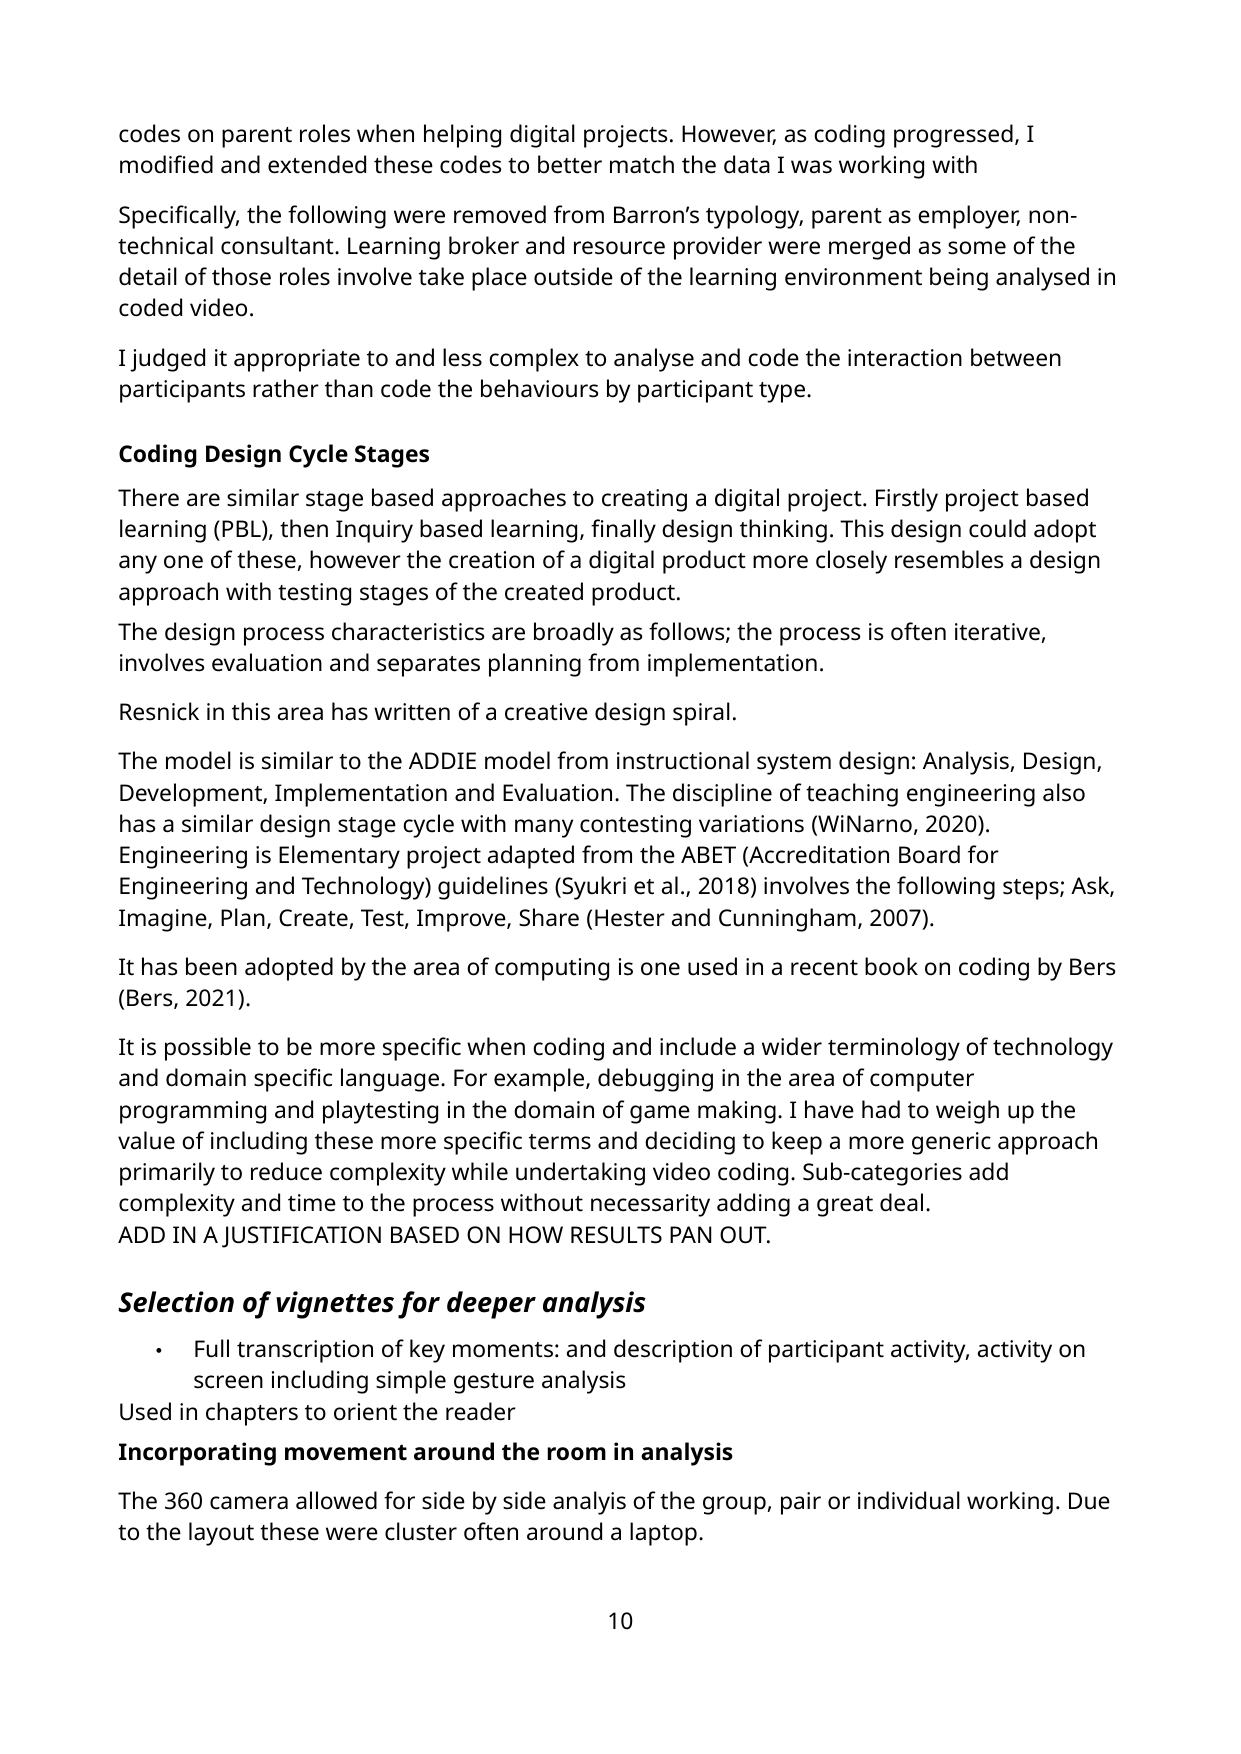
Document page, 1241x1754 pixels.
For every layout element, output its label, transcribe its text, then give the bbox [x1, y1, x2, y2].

subtitle Coding Design Cycle Stages [118, 438, 1122, 469]
text Specifically, the following were removed from Barron’s typology, parent as employer, non-technical consultant. Learning broker and resource provider were merged as some of the detail of those roles involve take place outside of the learning environment being analysed in coded video. [118, 198, 1122, 323]
text The 360 camera allowed for side by side analyis of the group, pair or individual working. Due to the layout these were cluster often around a laptop. [118, 1485, 1122, 1547]
text There are similar stage based approaches to creating a digital project. Firstly project based learning (PBL), then Inquiry based learning, finally design thinking. This design could adopt any one of these, however the creation of a digital product more closely resembles a design approach with testing stages of the created product. [118, 482, 1122, 607]
text The design process characteristics are broadly as follows; the process is often iterative, involves evaluation and separates planning from implementation. [118, 616, 1122, 678]
text The model is similar to the ADDIE model from instructional system design: Analysis, Design, Development, Implementation and Evaluation. The discipline of teaching engineering also has a similar design stage cycle with many contesting variations (Wi̇Narno, 2020). Engineering is Elementary project adapted from the ABET (Accreditation Board for Engineering and Technology) guidelines (Syukri et al., 2018) involves the following steps; Ask, Imagine, Plan, Create, Test, Improve, Share (Hester and Cunningham, 2007). [118, 745, 1122, 933]
text It has been adopted by the area of computing is one used in a recent book on coding by Bers (Bers, 2021). [118, 951, 1122, 1013]
text codes on parent roles when helping digital projects. However, as coding progressed, I modified and extended these codes to better match the data I was working with [118, 118, 1122, 181]
list Full transcription of key moments: and description of participant activity, activity on screen including simple gesture analysis [156, 1333, 1122, 1396]
text Resnick in this area has written of a creative design spiral. [118, 696, 1122, 727]
text Used in chapters to orient the reader [118, 1396, 1122, 1427]
text Incorporating movement around the room in analysis [118, 1436, 1122, 1467]
subtitle Selection of vignettes for deeper analysis [118, 1284, 1122, 1321]
text It is possible to be more specific when coding and include a wider terminology of technology and domain specific language. For example, debugging in the area of computer programming and playtesting in the domain of game making. I have had to weigh up the value of including these more specific terms and deciding to keep a more generic approach primarily to reduce complexity while undertaking video coding. Sub-categories add complexity and time to the process without necessarity adding a great deal. ADD IN A JUSTIFICATION BASED ON HOW RESULTS PAN OUT. [118, 1031, 1122, 1250]
text I judged it appropriate to and less complex to analyse and code the interaction between participants rather than code the behaviours by participant type. [118, 341, 1122, 404]
